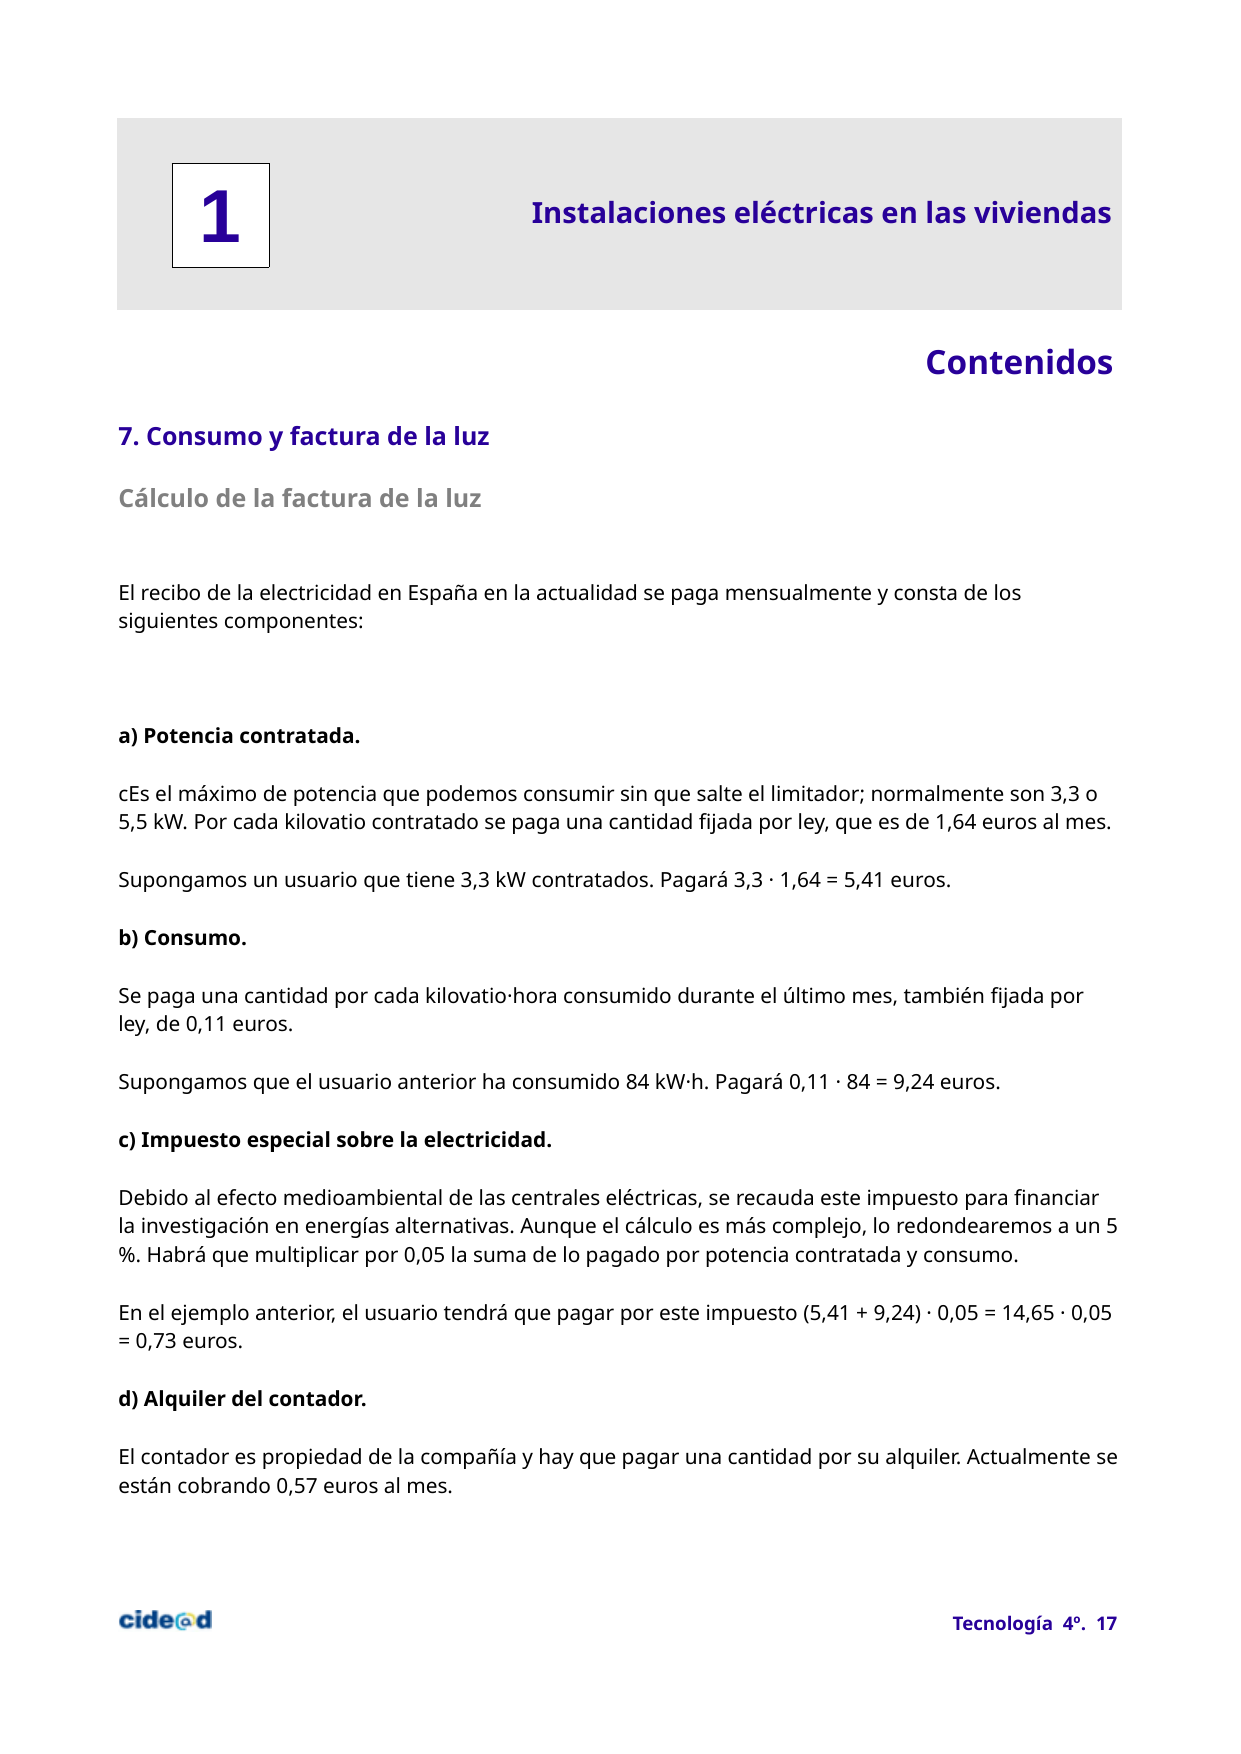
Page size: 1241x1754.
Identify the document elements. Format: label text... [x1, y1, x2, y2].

text Debido al efecto medioambiental de las centrales eléctricas, se recauda este impuesto para financiar la investigación en energías alternativas. Aunque el cálculo es más complejo, lo redondearemos a un 5 %. Habrá que multiplicar por 0,05 la suma de lo pagado por potencia contratada y consumo. [118, 1183, 1122, 1268]
text En el ejemplo anterior, el usuario tendrá que pagar por este impuesto (5,41 + 9,24) · 0,05 = 14,65 · 0,05 = 0,73 euros. [118, 1298, 1122, 1355]
text b) Consumo. [118, 923, 1122, 952]
text Supongamos un usuario que tiene 3,3 kW contratados. Pagará 3,3 · 1,64 = 5,41 euros. [118, 865, 1122, 894]
text El contador es propiedad de la compañía y hay que pagar una cantidad por su alquiler. Actualmente se están cobrando 0,57 euros al mes. [118, 1442, 1122, 1499]
text 7. Consumo y factura de la luz [118, 419, 1122, 453]
text cEs el máximo de potencia que podemos consumir sin que salte el limitador; normalmente son 3,3 o 5,5 kW. Por cada kilovatio contratado se paga una cantidad fijada por ley, que es de 1,64 euros al mes. [118, 779, 1122, 836]
table_header Instalaciones eléctricas en las viviendas [117, 118, 1122, 310]
text El recibo de la electricidad en España en la actualidad se paga mensualmente y consta de los siguientes componentes: [118, 578, 1122, 634]
text d) Alquiler del contador. [118, 1384, 1122, 1413]
text Cálculo de la factura de la luz [118, 481, 1122, 515]
text c) Impuesto especial sobre la electricidad. [118, 1125, 1122, 1154]
text a) Potencia contratada. [118, 721, 1122, 749]
text Contenidos [118, 339, 1122, 384]
picture [118, 1610, 212, 1632]
text Supongamos que el usuario anterior ha consumido 84 kW·h. Pagará 0,11 · 84 = 9,24 euros. [118, 1067, 1122, 1096]
text Se paga una cantidad por cada kilovatio·hora consumido durante el último mes, también fijada por ley, de 0,11 euros. [118, 981, 1122, 1038]
